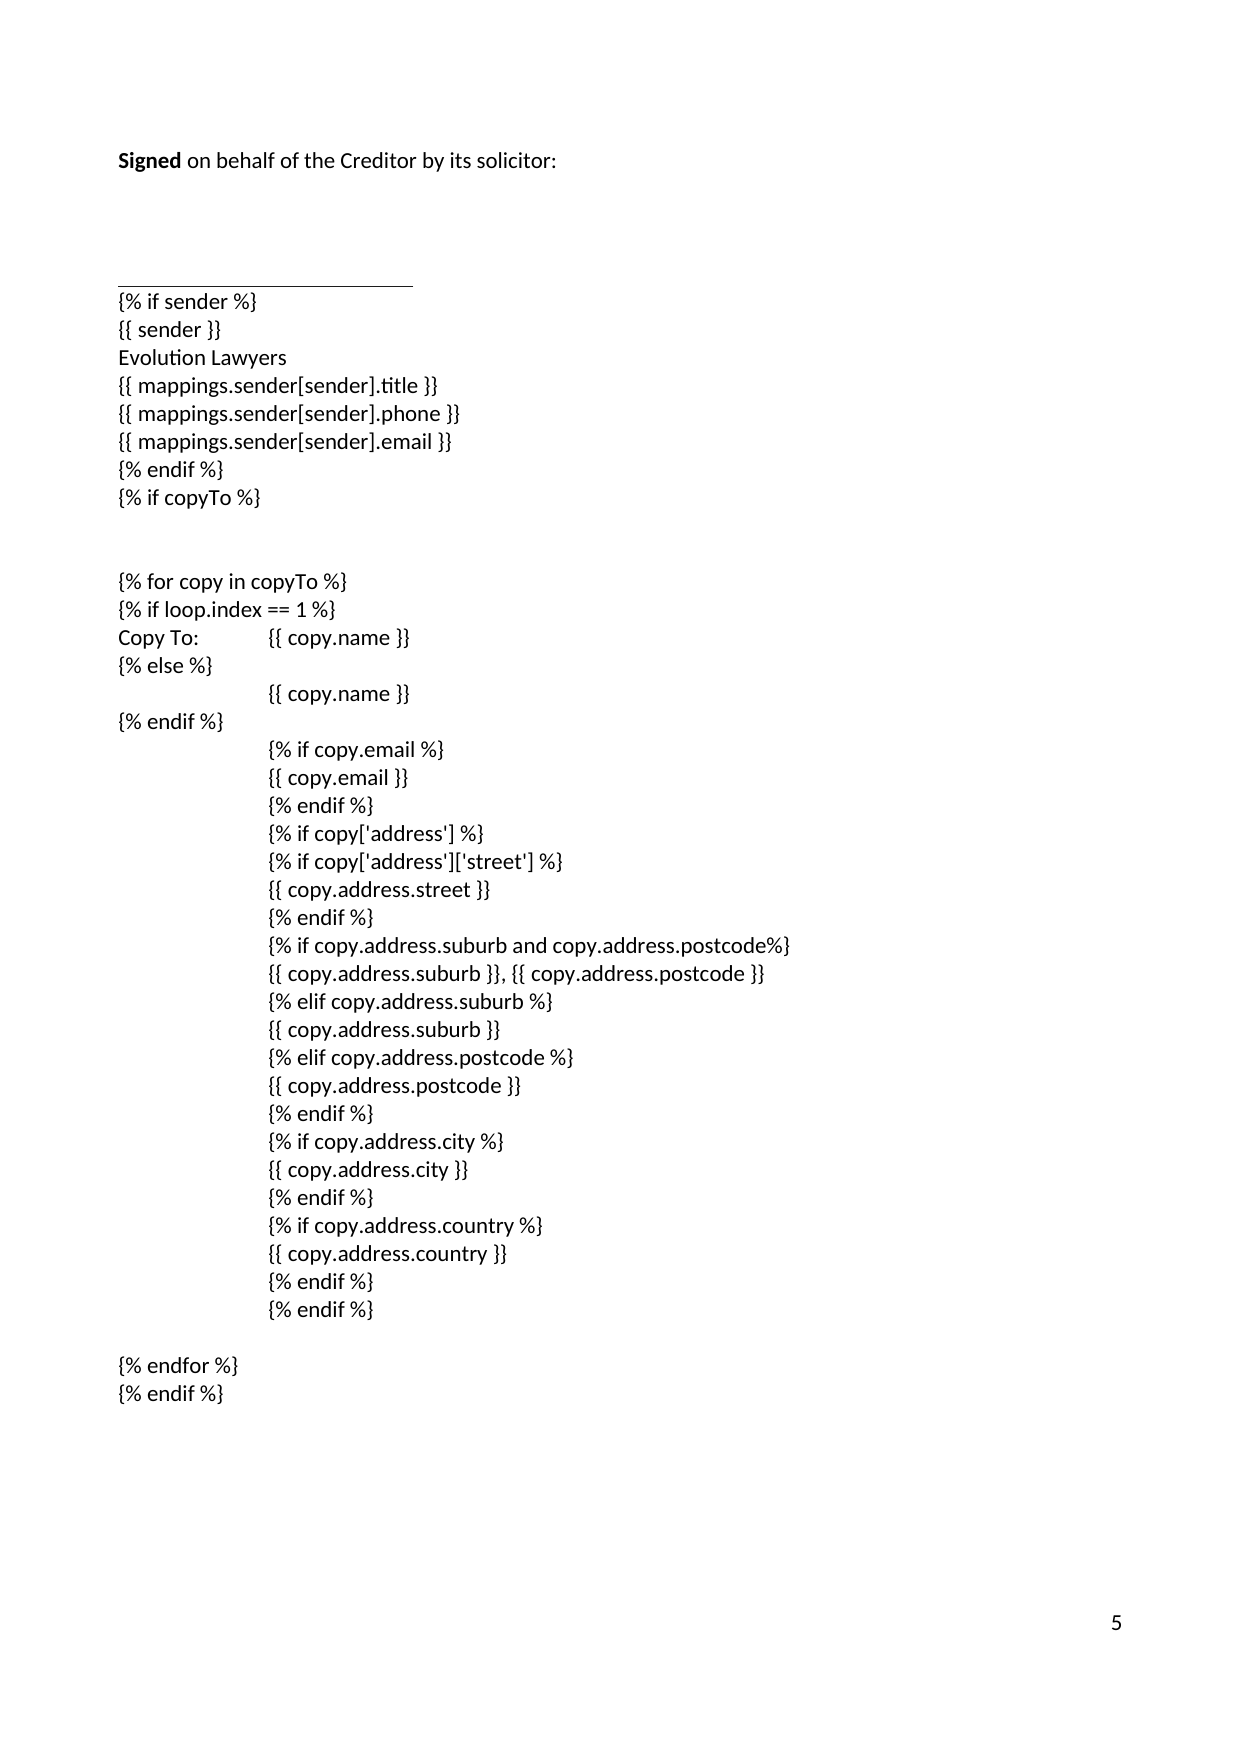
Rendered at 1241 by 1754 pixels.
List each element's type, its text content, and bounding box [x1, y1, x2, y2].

text {% endif %} [118, 707, 1122, 735]
text {% if copy.address.suburb and copy.address.postcode%} [118, 931, 1122, 959]
text {% endif %} [118, 1296, 1122, 1323]
text {{ copy.name }} [118, 679, 1122, 707]
text {% if copy.email %} [118, 735, 1122, 763]
text {% if copy['address']['street'] %} [118, 847, 1122, 875]
text {% elif copy.address.suburb %} [118, 987, 1122, 1015]
text {{ copy.address.suburb }}, {{ copy.address.postcode }} [118, 959, 1122, 987]
text {% else %} [118, 651, 1122, 679]
text {% endif %} [118, 903, 1122, 931]
text {% if copy['address'] %} [118, 819, 1122, 847]
text {% elif copy.address.postcode %} [118, 1043, 1122, 1071]
text {{ copy.email }} [118, 763, 1122, 791]
text {{ copy.address.suburb }} [118, 1015, 1122, 1043]
text {{ copy.address.country }} [118, 1239, 1122, 1267]
text {{ copy.address.postcode }} [118, 1071, 1122, 1099]
text {% endif %} [118, 1267, 1122, 1296]
text {% endif %} [118, 1183, 1122, 1211]
text {{ copy.address.city }} [118, 1155, 1122, 1183]
text Copy To: {{ copy.name }} [118, 623, 1122, 651]
text {{ copy.address.street }} [118, 875, 1122, 903]
text {% if copy.address.country %} [118, 1211, 1122, 1239]
text {% if loop.index == 1 %} [118, 595, 1122, 623]
text {% for copy in copyTo %} [118, 567, 1122, 595]
table_header Signed on behalf of the Creditor by its solicitor: {% if sender %} {{ sender }} Evolution Lawyers {{ mappings.sender[sender].title }} {{ mappings.sender[sender].phone }} {{ mappings.sender[sender].email }} {% endif %} [118, 118, 1122, 483]
text {% endif %} [118, 1379, 1122, 1408]
text {% endfor %} [118, 1352, 1122, 1379]
text {% endif %} [118, 1099, 1122, 1127]
text {% if copyTo %} [118, 483, 1122, 511]
text {% if copy.address.city %} [118, 1127, 1122, 1155]
text {% endif %} [118, 791, 1122, 819]
